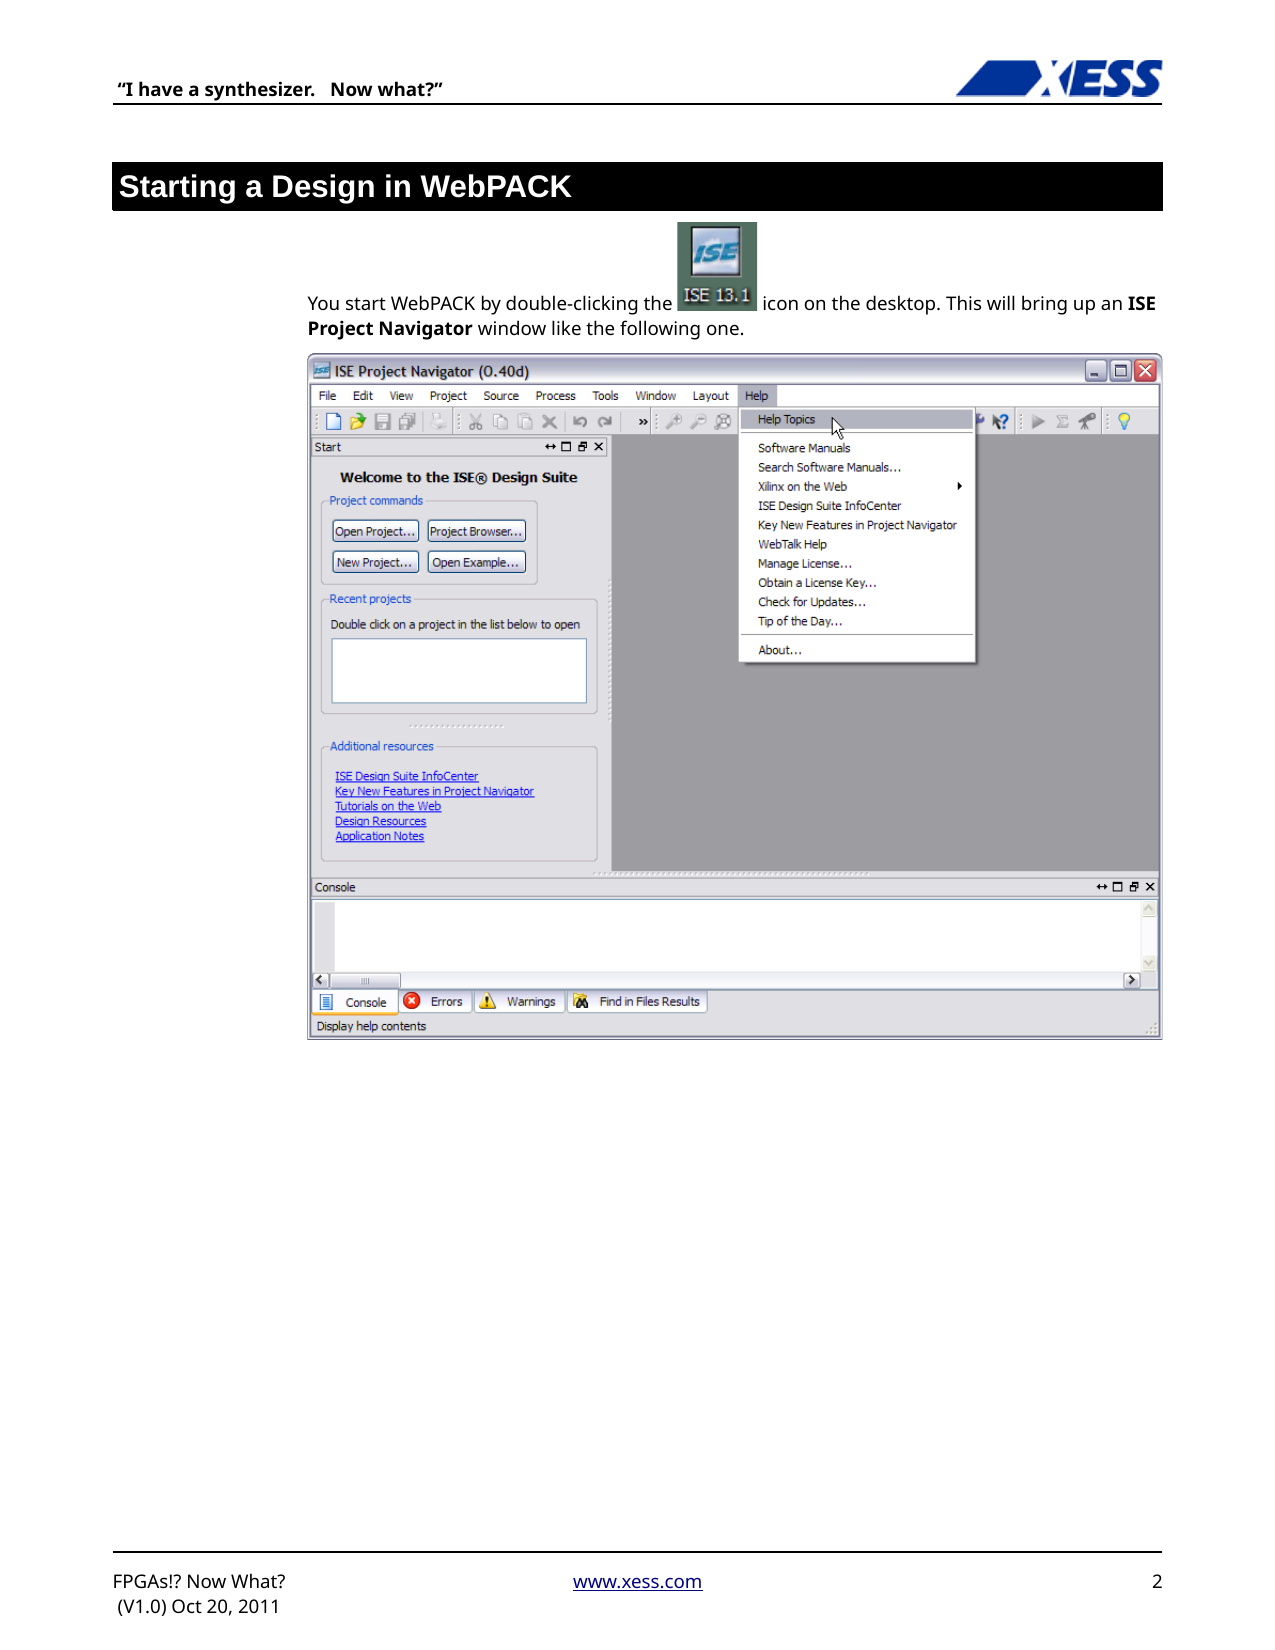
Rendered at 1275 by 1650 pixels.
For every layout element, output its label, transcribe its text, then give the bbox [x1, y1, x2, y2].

subtitle Starting a Design in WebPACK [114, 163, 1162, 210]
picture [955, 60, 1163, 97]
picture [677, 222, 758, 311]
picture [307, 353, 1163, 1040]
text You start WebPACK by double-clicking the icon on the desktop. This will bring up an ISE Project Navigator window like the following one. [307, 223, 1162, 341]
